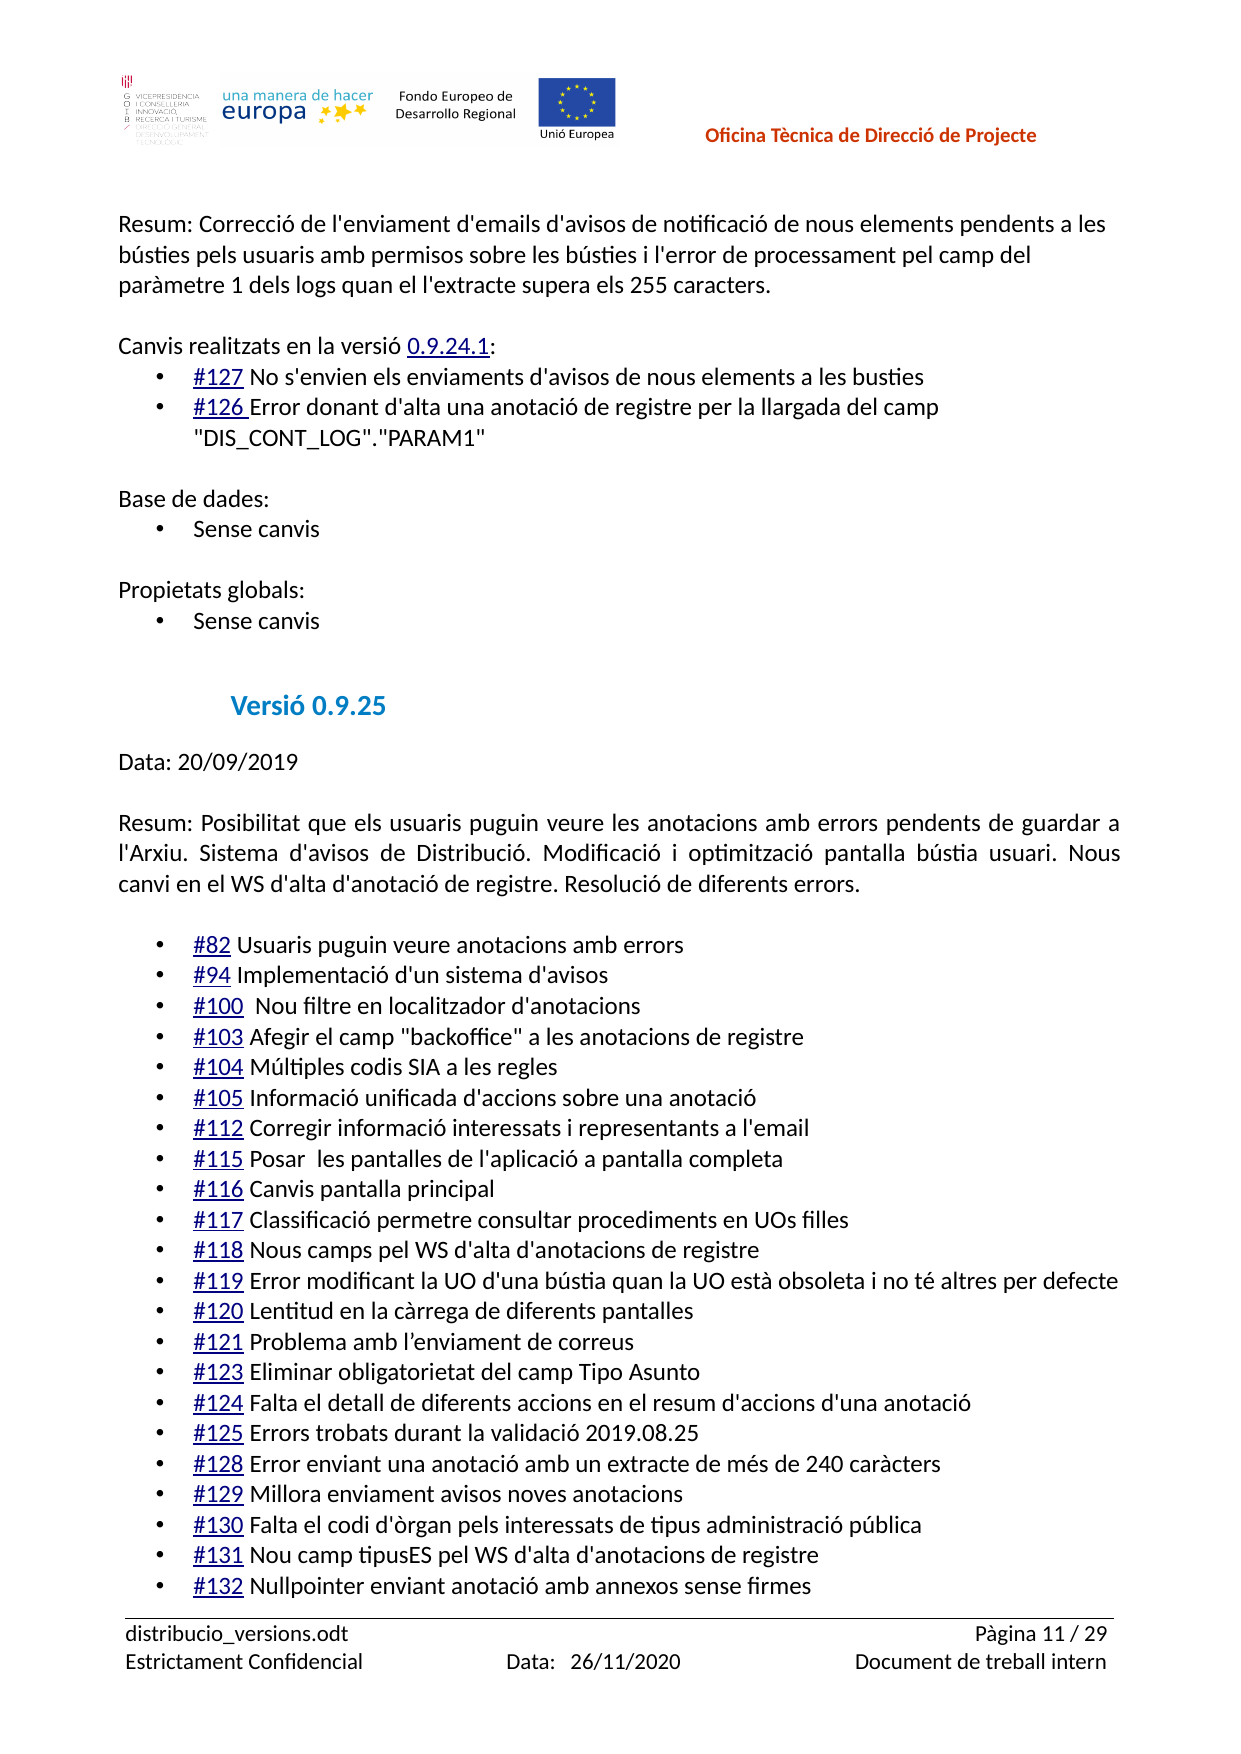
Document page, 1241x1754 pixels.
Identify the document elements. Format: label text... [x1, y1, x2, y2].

list Sense canvis [156, 513, 1122, 544]
list #112 Corregir informació interessats i representants a l'email [156, 1112, 1122, 1143]
text Canvis realitzats en la versió 0.9.24.1: [118, 330, 1122, 361]
list #126 Error donant d'alta una anotació de registre per la llargada del camp "DIS_CONT_LOG"."PARAM1" [156, 391, 1122, 452]
picture [118, 73, 213, 147]
list #100 Nou filtre en localitzador d'anotacions [156, 990, 1122, 1021]
list #125 Errors trobats durant la validació 2019.08.25 [156, 1417, 1122, 1448]
list #127 No s'envien els enviaments d'avisos de nous elements a les busties [156, 361, 1122, 391]
list Sense canvis [156, 605, 1122, 636]
text Resum: Posibilitat que els usuaris puguin veure les anotacions amb errors pendents de guardar a l'Arxiu. Sistema d'avisos de Distribució. Modificació i optimització pantalla bústia usuari. Nous canvi en el WS d'alta d'anotació de registre. Resolució de diferents errors. [118, 807, 1122, 898]
list #119 Error modificant la UO d'una bústia quan la UO està obsoleta i no té altres per defecte [156, 1265, 1122, 1295]
list #131 Nou camp tipusES pel WS d'alta d'anotacions de registre [156, 1539, 1122, 1570]
text Base de dades: [118, 483, 1122, 513]
list #118 Nous camps pel WS d'alta d'anotacions de registre [156, 1234, 1122, 1265]
list #94 Implementació d'un sistema d'avisos [156, 959, 1122, 990]
text Data: 20/09/2019 [118, 746, 1122, 776]
list #129 Millora enviament avisos noves anotacions [156, 1478, 1122, 1509]
list #120 Lentitud en la càrrega de diferents pantalles [156, 1295, 1122, 1326]
list #103 Afegir el camp "backoffice" a les anotacions de registre [156, 1021, 1122, 1051]
picture [219, 73, 621, 147]
list #116 Canvis pantalla principal [156, 1173, 1122, 1204]
list #123 Eliminar obligatorietat del camp Tipo Asunto [156, 1356, 1122, 1387]
list #124 Falta el detall de diferents accions en el resum d'accions d'una anotació [156, 1387, 1122, 1417]
text Resum: Correcció de l'enviament d'emails d'avisos de notificació de nous elements pendents a les bústies pels usuaris amb permisos sobre les bústies i l'error de processament pel camp del paràmetre 1 dels logs quan el l'extracte supera els 255 caracters. [118, 208, 1122, 300]
list #121 Problema amb l’enviament de correus [156, 1326, 1122, 1356]
list #128 Error enviant una anotació amb un extracte de més de 240 caràcters [156, 1448, 1122, 1478]
list #105 Informació unificada d'accions sobre una anotació [156, 1082, 1122, 1112]
list #115 Posar les pantalles de l'aplicació a pantalla completa [156, 1143, 1122, 1173]
subtitle Versió 0.9.25 [153, 687, 1122, 722]
list #82 Usuaris puguin veure anotacions amb errors [156, 929, 1122, 959]
list #117 Classificació permetre consultar procediments en UOs filles [156, 1204, 1122, 1234]
text Propietats globals: [118, 574, 1122, 605]
list #132 Nullpointer enviant anotació amb annexos sense firmes [156, 1570, 1122, 1601]
list #104 Múltiples codis SIA a les regles [156, 1051, 1122, 1082]
list #130 Falta el codi d'òrgan pels interessats de tipus administració pública [156, 1509, 1122, 1539]
